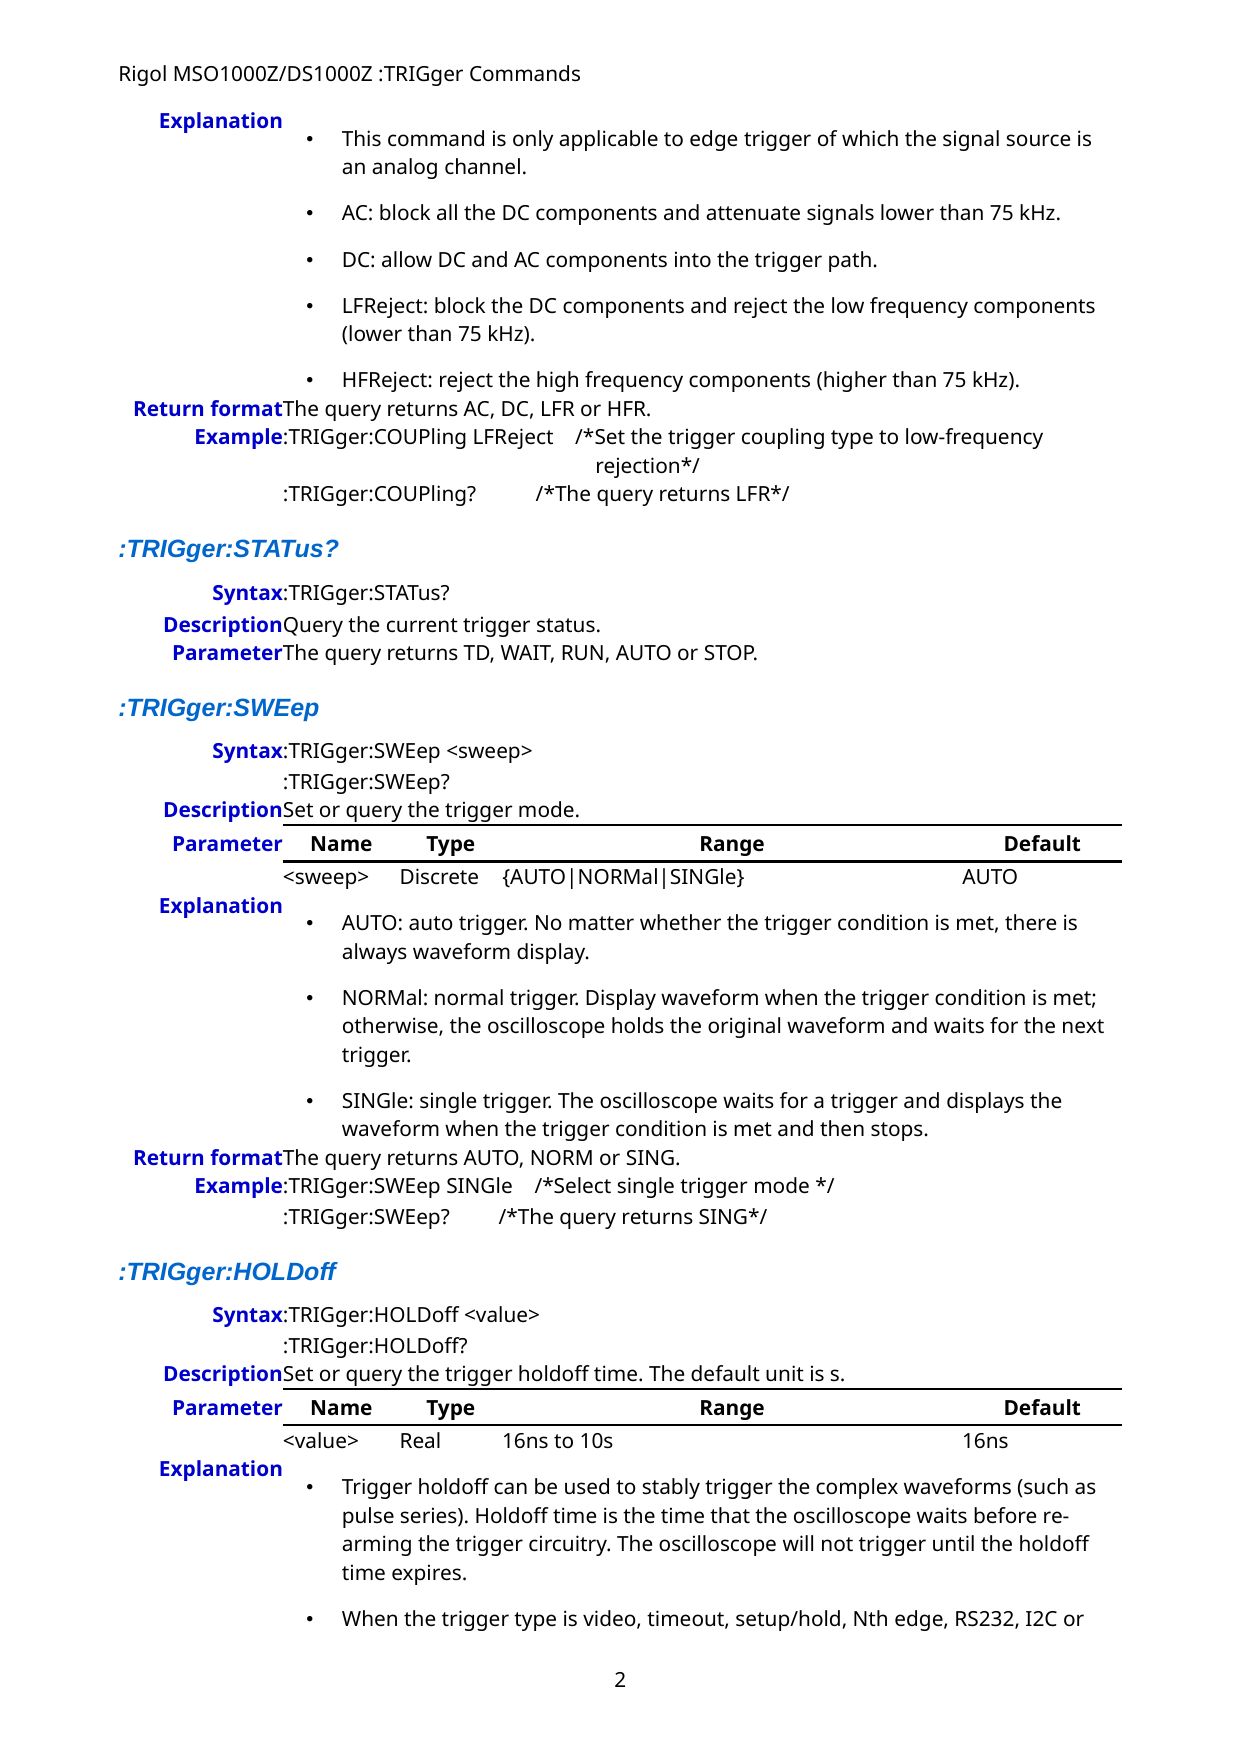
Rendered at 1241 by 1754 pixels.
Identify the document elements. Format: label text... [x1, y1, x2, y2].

table_cell Example [118, 422, 283, 508]
table_header :TRIGger:SWEep <sweep> :TRIGger:SWEep? [283, 737, 1122, 796]
table_cell Parameter [118, 1388, 283, 1424]
table_cell Return format [118, 394, 283, 422]
table_cell Parameter [118, 638, 283, 667]
table_cell Return format [118, 1143, 283, 1171]
table_cell Range [502, 826, 962, 860]
table_header Syntax [118, 578, 283, 610]
table_cell Set or query the trigger holdoff time. The default unit is s. [283, 1359, 1122, 1388]
table_cell Explanation [118, 1455, 283, 1632]
table_cell <sweep> [283, 863, 399, 891]
subtitle :TRIGger:SWEep [118, 693, 1122, 722]
table_cell Type [399, 826, 502, 860]
table_cell Parameter [118, 824, 283, 860]
table_header Syntax [118, 1300, 283, 1359]
table_cell Description [118, 796, 283, 824]
table_cell Explanation [118, 891, 283, 1143]
table_cell Discrete [399, 863, 502, 891]
table_header :TRIGger:HOLDoff <value> :TRIGger:HOLDoff? [283, 1300, 1122, 1359]
table_cell <value> [283, 1426, 399, 1454]
table_cell Query the current trigger status. [283, 610, 1122, 638]
table_cell Set or query the trigger mode. [283, 796, 1122, 824]
table_cell [118, 860, 283, 891]
table_cell 16ns [962, 1426, 1122, 1454]
table_cell Real [399, 1426, 502, 1454]
table_cell AUTO [962, 863, 1122, 891]
subtitle :TRIGger:STATus? [118, 534, 1122, 563]
table_cell :TRIGger:COUPling LFReject /*Set the trigger coupling type to low-frequency rejection*/ :TRIGger:COUPling? /*The query returns LFR*/ [283, 422, 1122, 508]
subtitle :TRIGger:HOLDoff [118, 1257, 1122, 1286]
table_cell Description [118, 1359, 283, 1388]
table_cell This command is only applicable to edge trigger of which the signal source is an analog channel. AC: block all the DC components and attenuate signals lower than 75 kHz. DC: allow DC and AC components into the trigger path. LFReject: block the DC components and reject the low frequency components (lower than 75 kHz). HFReject: reject the high frequency components (higher than 75 kHz). [283, 106, 1122, 394]
table_cell {AUTO|NORMal|SINGle} [502, 863, 962, 891]
table_cell The query returns AC, DC, LFR or HFR. [283, 394, 1122, 422]
table_cell Trigger holdoff can be used to stably trigger the complex waveforms (such as pulse series). Holdoff time is the time that the oscilloscope waits before re-arming the trigger circuitry. The oscilloscope will not trigger until the holdoff time expires. When the trigger type is video, timeout, setup/hold, Nth edge, RS232, I2C or [283, 1455, 1122, 1632]
table_cell The query returns TD, WAIT, RUN, AUTO or STOP. [283, 638, 1122, 667]
table_cell Name [283, 826, 399, 860]
table_header Syntax [118, 737, 283, 796]
table_cell :TRIGger:SWEep SINGle /*Select single trigger mode */ :TRIGger:SWEep? /*The query returns SING*/ [283, 1171, 1122, 1230]
table_cell Example [118, 1171, 283, 1230]
table_cell The query returns AUTO, NORM or SING. [283, 1143, 1122, 1171]
table_cell Explanation [118, 106, 283, 394]
table_cell [118, 1424, 283, 1454]
table_cell Description [118, 610, 283, 638]
table_cell Range [502, 1390, 962, 1424]
table_cell Type [399, 1390, 502, 1424]
table_cell AUTO: auto trigger. No matter whether the trigger condition is met, there is always waveform display. NORMal: normal trigger. Display waveform when the trigger condition is met; otherwise, the oscilloscope holds the original waveform and waits for the next trigger. SINGle: single trigger. The oscilloscope waits for a trigger and displays the waveform when the trigger condition is met and then stops. [283, 891, 1122, 1143]
table_cell 16ns to 10s [502, 1426, 962, 1454]
table_cell Name [283, 1390, 399, 1424]
table_cell Default [962, 1390, 1122, 1424]
table_header :TRIGger:STATus? [283, 578, 1122, 610]
table_cell Default [962, 826, 1122, 860]
